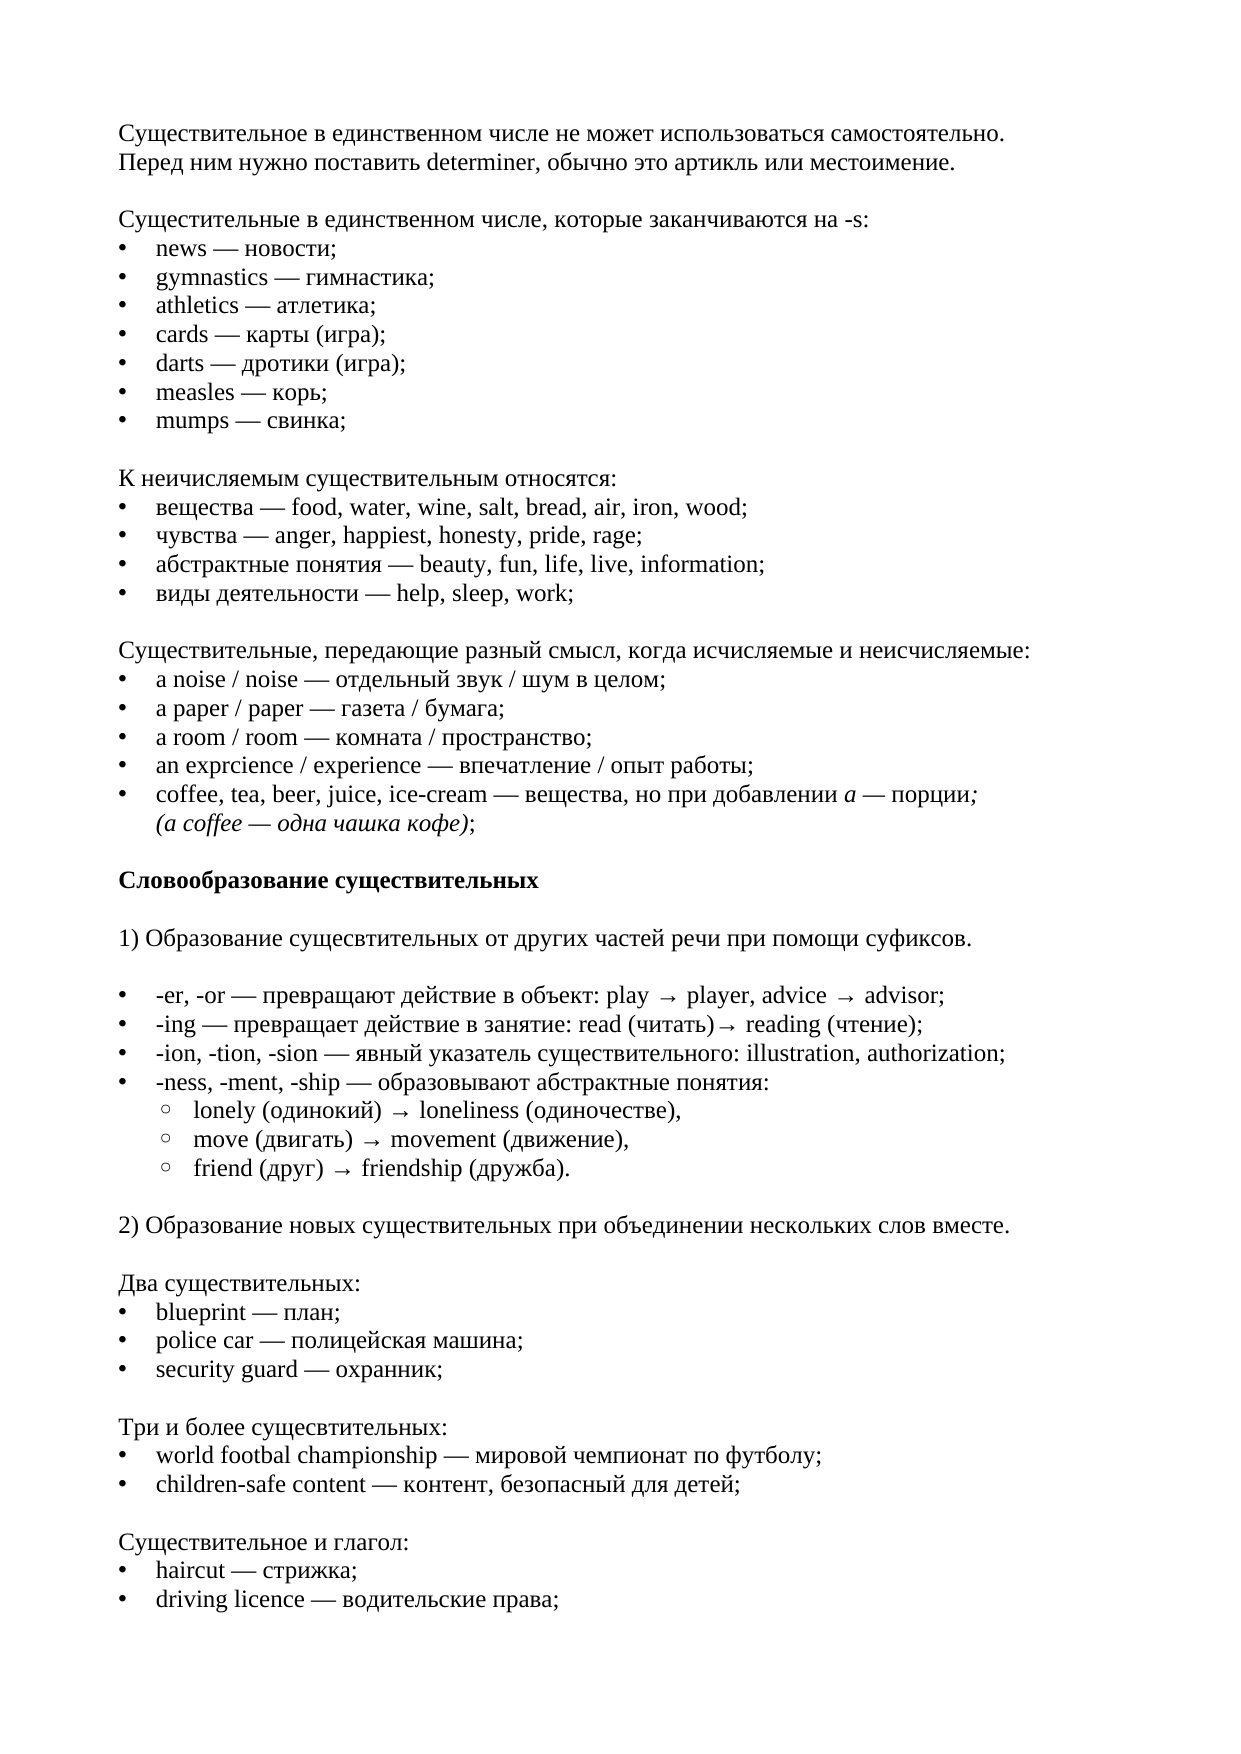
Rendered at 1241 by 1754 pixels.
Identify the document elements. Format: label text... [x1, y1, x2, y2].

text 1) Образование сущесвтительных от других частей речи при помощи суфиксов. [118, 923, 1122, 952]
list cards — карты (игра); [118, 319, 1122, 348]
list вещества — food, water, wine, salt, bread, air, iron, wood; [118, 492, 1122, 521]
list a room / room — комната / пространство; [118, 722, 1122, 751]
text Три и более сущесвтительных: [118, 1412, 1122, 1441]
text Сущестительные в единственном числе, которые заканчиваются на -s: [118, 204, 1122, 233]
list athletics — атлетика; [118, 291, 1122, 319]
list haircut — стрижка; [118, 1556, 1122, 1584]
text 2) Образование новых существительных при объединении нескольких слов вместе. [118, 1211, 1122, 1239]
list news — новости; [118, 233, 1122, 262]
list gymnastics — гимнастика; [118, 262, 1122, 291]
list абстрактные понятия — beauty, fun, life, live, information; [118, 549, 1122, 578]
list coffee, tea, beer, juice, ice-cream — вещества, но при добавлении a — порции; [118, 779, 1122, 808]
list security guard — охранник; [118, 1354, 1122, 1383]
text Два существительных: [118, 1268, 1122, 1297]
list a paper / paper — газета / бумага; [118, 693, 1122, 722]
list an exprcience / experience — впечатление / опыт работы; [118, 751, 1122, 779]
list a noise / noise — отдельный звук / шум в целом; [118, 664, 1122, 693]
text Перед ним нужно поставить determiner, обычно это артикль или местоимение. [118, 147, 1122, 176]
list blueprint — план; [118, 1297, 1122, 1326]
list police car — полицейская машина; [118, 1326, 1122, 1354]
text Словообразование существительных [118, 866, 1122, 894]
list measles — корь; [118, 377, 1122, 406]
list children-safe content — контент, безопасный для детей; [118, 1469, 1122, 1498]
list driving licence — водительские права; [118, 1584, 1122, 1613]
list виды деятельности — help, sleep, work; [118, 578, 1122, 607]
list mumps — свинка; [118, 406, 1122, 434]
list -er, -or — превращают действие в объект: play → player, advice → advisor; [118, 981, 1122, 1009]
text К неичисляемым существительным относятся: [118, 463, 1122, 492]
text Существительные, передающие разный смысл, когда исчисляемые и неисчисляемые: [118, 636, 1122, 664]
list чувства — anger, happiest, honesty, pride, rage; [118, 521, 1122, 549]
text Существительное и глагол: [118, 1527, 1122, 1556]
list move (двигать) → movement (движение), [156, 1124, 1122, 1153]
text Существительное в единственном числе не может использоваться самостоятельно. [118, 118, 1122, 147]
list world footbal championship — мировой чемпионат по футболу; [118, 1441, 1122, 1469]
list (a coffee — одна чашка кофе); [118, 808, 1122, 837]
list darts — дротики (игра); [118, 348, 1122, 377]
list -ion, -tion, -sion — явный указатель существительного: illustration, authorization; [118, 1038, 1122, 1067]
list lonely (одинокий) → loneliness (одиночестве), [156, 1096, 1122, 1124]
list -ness, -ment, -ship — образовывают абстрактные понятия: [118, 1067, 1122, 1096]
list friend (друг) → friendship (дружба). [156, 1153, 1122, 1182]
list -ing — превращает действие в занятие: read (читать)→ reading (чтение); [118, 1009, 1122, 1038]
